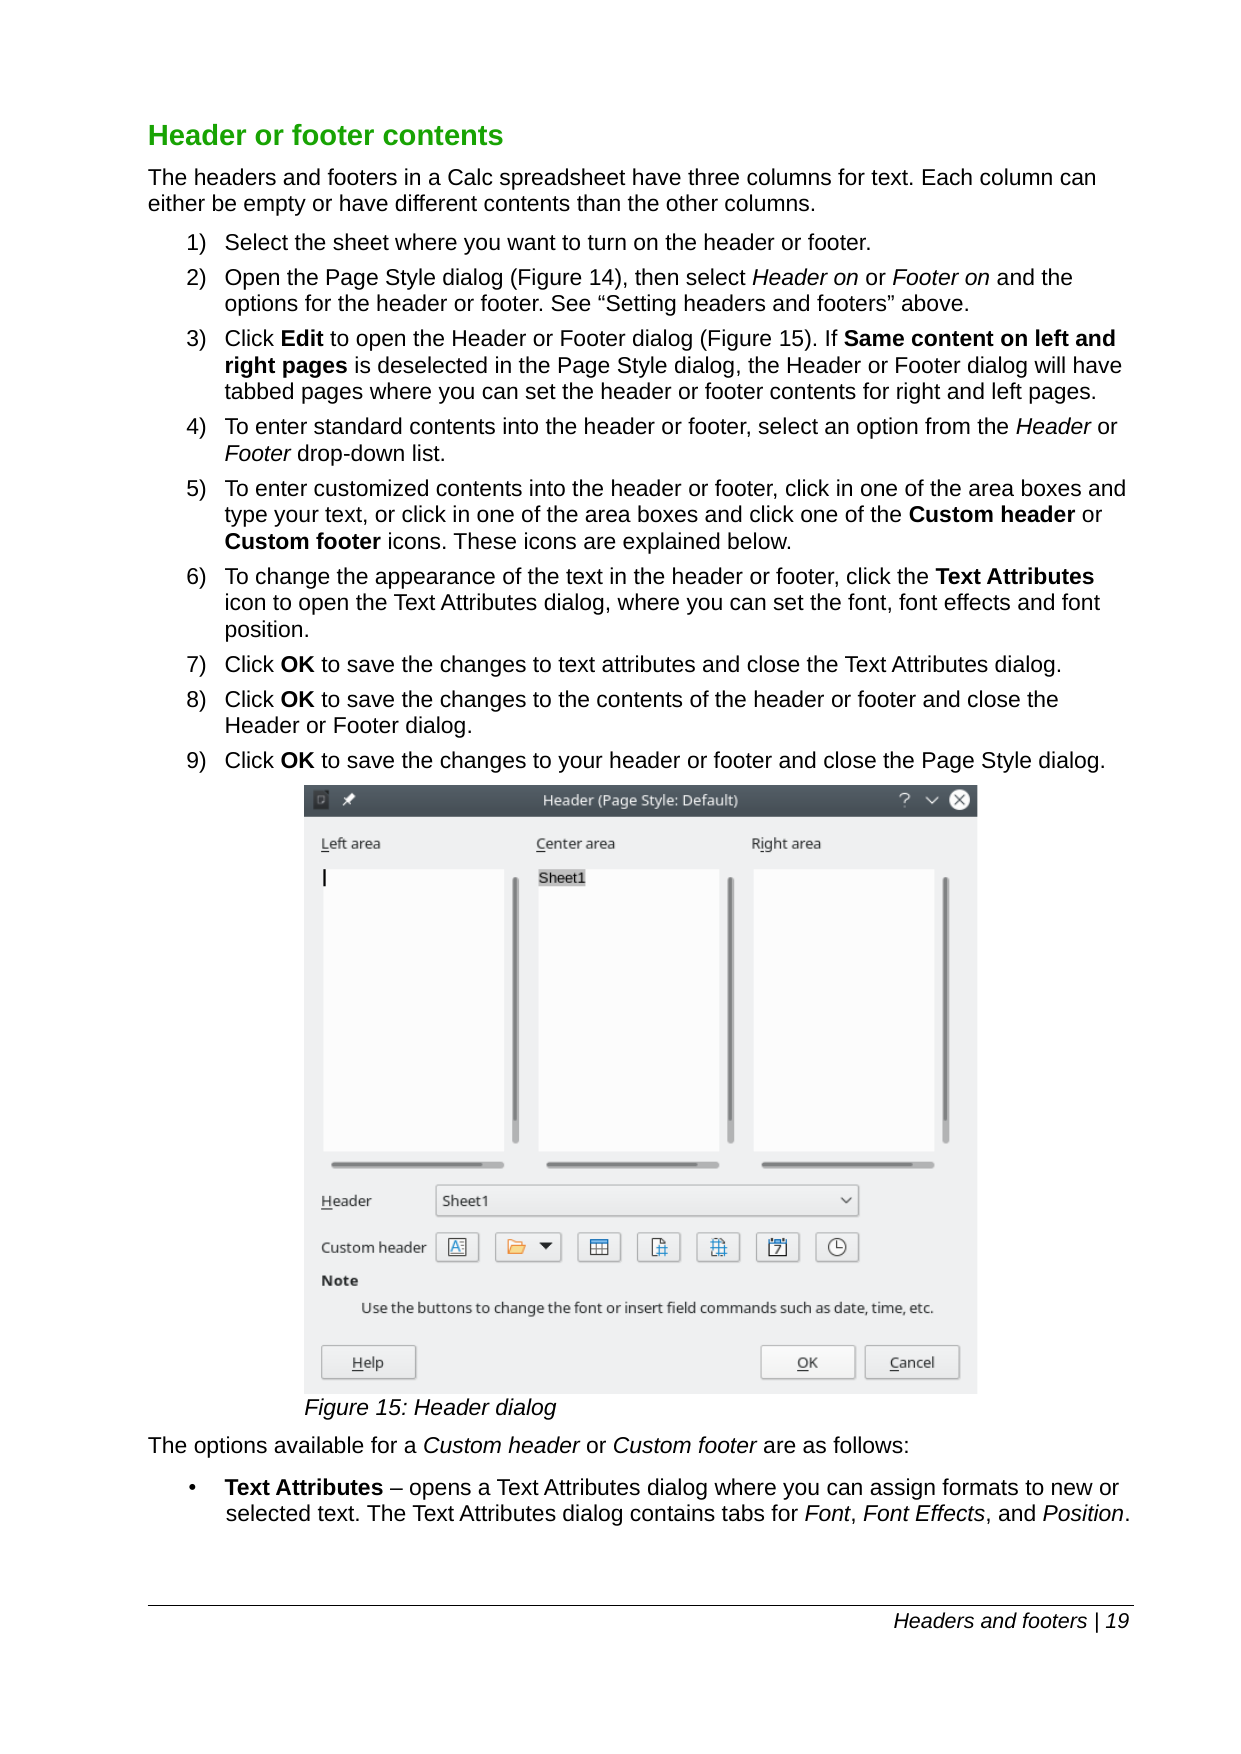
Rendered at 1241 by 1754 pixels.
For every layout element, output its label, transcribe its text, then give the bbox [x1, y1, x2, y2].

list To enter standard contents into the header or footer, select an option from the Header or Footer drop-down list. [207, 413, 1134, 466]
picture [304, 785, 978, 1394]
list Open the Page Style dialog (Figure 14), then select Header on or Footer on and the options for the header or footer. See “Setting headers and footers” above. [207, 264, 1134, 317]
list Click OK to save the changes to your header or footer and close the Page Style dialog. [207, 747, 1134, 774]
list Text Attributes – opens a Text Attributes dialog where you can assign formats to new or selected text. The Text Attributes dialog contains tabs for Font, Font Effects, and Position. [185, 1471, 1134, 1529]
list Click OK to save the changes to the contents of the header or footer and close the Header or Footer dialog. [207, 686, 1134, 739]
list Click Edit to open the Header or Footer dialog (Figure 15). If Same content on left and right pages is deselected in the Page Style dialog, the Header or Footer dialog will have tabbed pages where you can set the header or footer contents for right and left pages. [207, 325, 1134, 404]
text The headers and footers in a Calc spreadsheet have three columns for text. Each column can either be empty or have different contents than the other columns. [148, 163, 1134, 216]
text Figure 15: Header dialog [304, 1394, 977, 1420]
list To change the appearance of the text in the header or footer, click the Text Attributes icon to open the Text Attributes dialog, where you can set the font, font effects and font position. [207, 563, 1134, 642]
text The options available for a Custom header or Custom footer are as follows: [148, 1432, 1134, 1458]
list Click OK to save the changes to text attributes and close the Text Attributes dialog. [207, 651, 1134, 677]
list To enter customized contents into the header or footer, click in one of the area boxes and type your text, or click in one of the area boxes and click one of the Custom header or Custom footer icons. These icons are explained below. [207, 475, 1134, 554]
list Select the sheet where you want to turn on the header or footer. [207, 229, 1134, 255]
subtitle Header or footer contents [148, 118, 1134, 152]
